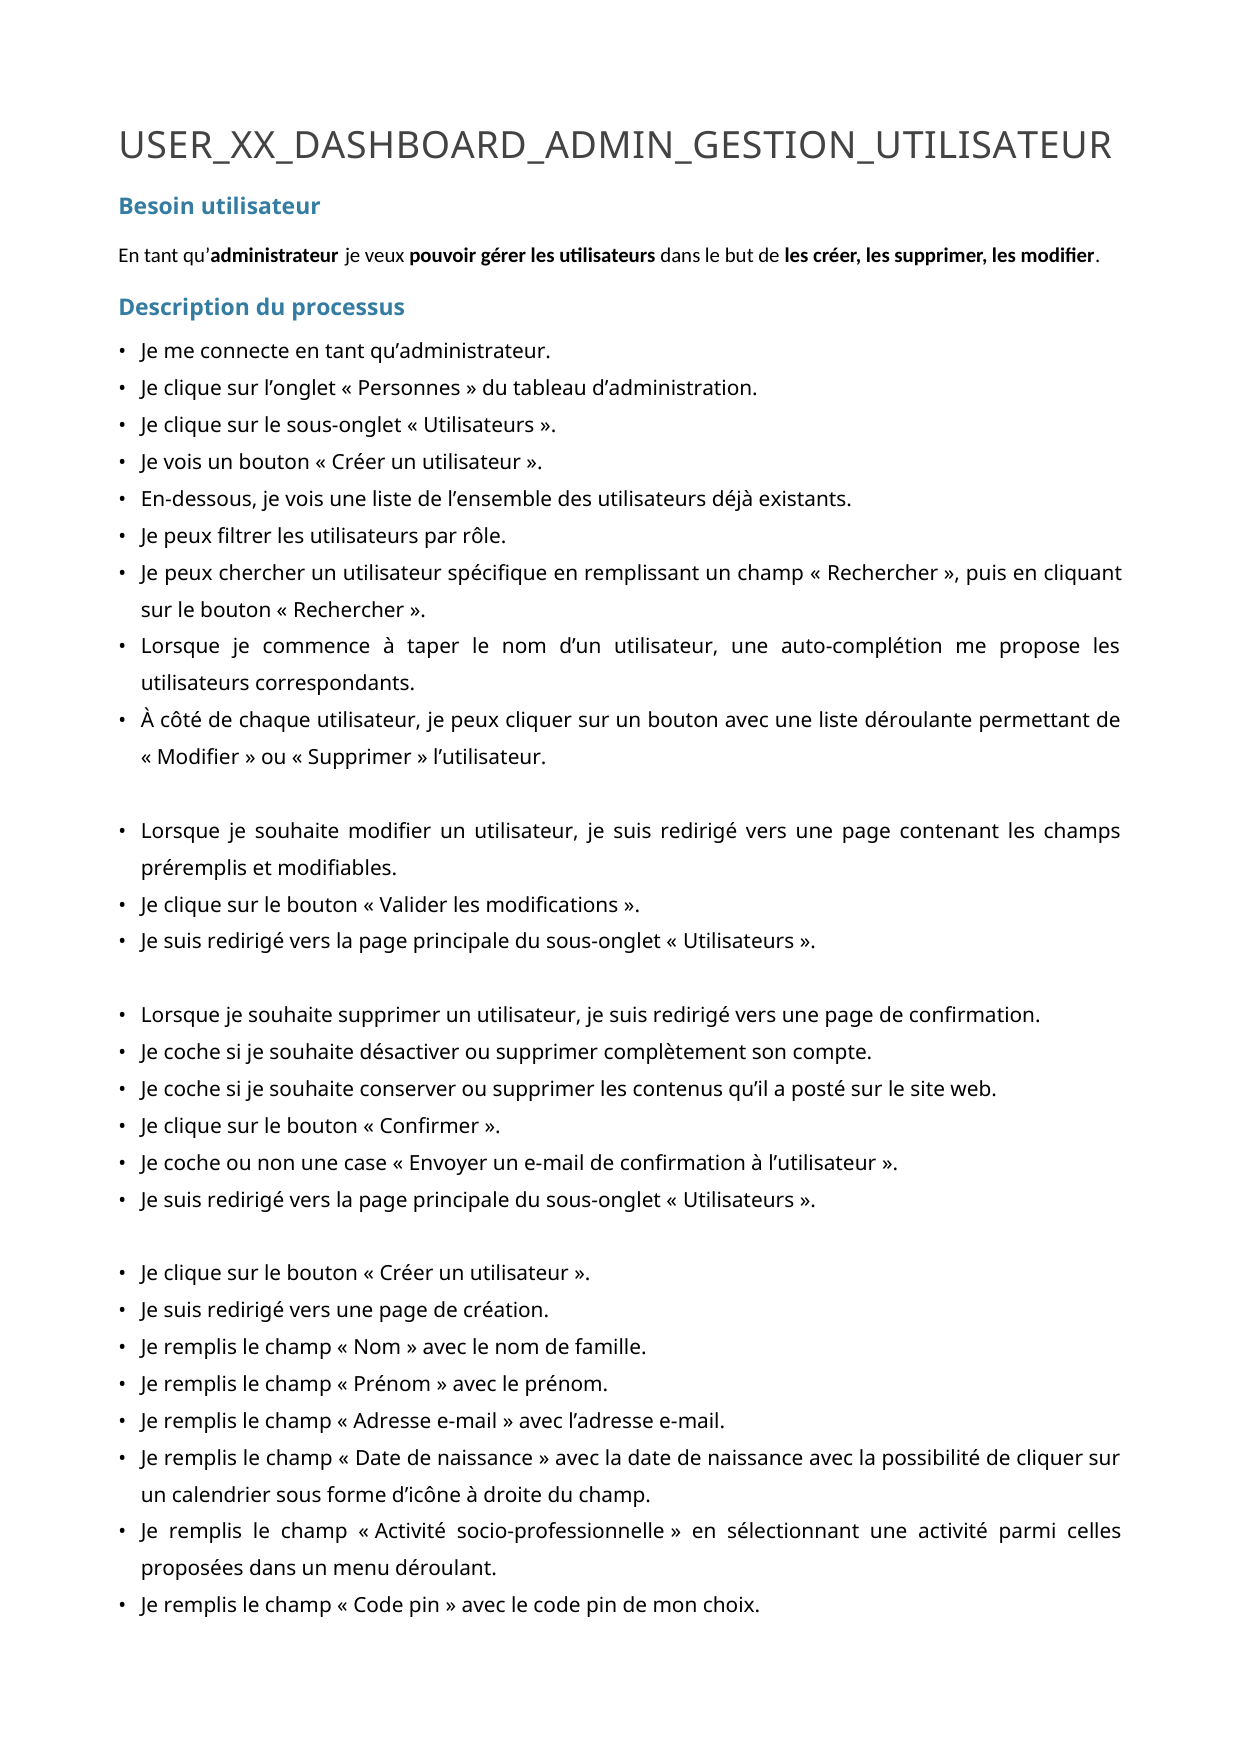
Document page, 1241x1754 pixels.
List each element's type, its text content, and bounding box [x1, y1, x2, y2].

subtitle Besoin utilisateur [118, 190, 1122, 221]
list Je suis redirigé vers une page de création. [118, 1295, 1122, 1324]
list Je clique sur l’onglet « Personnes » du tableau d’administration. [118, 373, 1122, 402]
list Je coche ou non une case « Envoyer un e-mail de confirmation à l’utilisateur ». [118, 1148, 1122, 1176]
list Je remplis le champ « Date de naissance » avec la date de naissance avec la possibilité de cliquer sur un calendrier sous forme d’icône à droite du champ. [118, 1443, 1122, 1508]
list Je remplis le champ « Activité socio-professionnelle » en sélectionnant une activité parmi celles proposées dans un menu déroulant. [118, 1517, 1122, 1582]
list Je peux chercher un utilisateur spécifique en remplissant un champ « Rechercher », puis en cliquant sur le bouton « Rechercher ». [118, 558, 1122, 623]
list Je remplis le champ « Prénom » avec le prénom. [118, 1369, 1122, 1397]
list Je remplis le champ « Code pin » avec le code pin de mon choix. [118, 1590, 1122, 1619]
subtitle user_XX_DASHBOARD_ADMIN_GESTION_UTILISATEUR [118, 118, 1122, 169]
list Je peux filtrer les utilisateurs par rôle. [118, 521, 1122, 549]
list Je clique sur le bouton « Valider les modifications ». [118, 890, 1122, 918]
list Je remplis le champ « Adresse e-mail » avec l’adresse e-mail. [118, 1406, 1122, 1434]
list Je vois un bouton « Créer un utilisateur ». [118, 447, 1122, 476]
list Je suis redirigé vers la page principale du sous-onglet « Utilisateurs ». [118, 1185, 1122, 1213]
list Lorsque je souhaite modifier un utilisateur, je suis redirigé vers une page contenant les champs préremplis et modifiables. [118, 816, 1122, 881]
list Je coche si je souhaite désactiver ou supprimer complètement son compte. [118, 1037, 1122, 1066]
list Je clique sur le bouton « Créer un utilisateur ». [118, 1258, 1122, 1287]
list Je coche si je souhaite conserver ou supprimer les contenus qu’il a posté sur le site web. [118, 1074, 1122, 1102]
list Je clique sur le bouton « Confirmer ». [118, 1111, 1122, 1139]
subtitle Description du processus [118, 291, 1122, 322]
list Je me connecte en tant qu’administrateur. [118, 337, 1122, 365]
list Lorsque je commence à taper le nom d’un utilisateur, une auto-complétion me propose les utilisateurs correspondants. [118, 632, 1122, 697]
list Je clique sur le sous-onglet « Utilisateurs ». [118, 410, 1122, 439]
list Lorsque je souhaite supprimer un utilisateur, je suis redirigé vers une page de confirmation. [118, 1000, 1122, 1029]
list Je remplis le champ « Nom » avec le nom de famille. [118, 1332, 1122, 1361]
list En-dessous, je vois une liste de l’ensemble des utilisateurs déjà existants. [118, 484, 1122, 512]
list Je suis redirigé vers la page principale du sous-onglet « Utilisateurs ». [118, 927, 1122, 955]
list À côté de chaque utilisateur, je peux cliquer sur un bouton avec une liste déroulante permettant de « Modifier » ou « Supprimer » l’utilisateur. [118, 705, 1122, 771]
text En tant qu’administrateur je veux pouvoir gérer les utilisateurs dans le but de les créer, les supprimer, les modifier. [118, 236, 1122, 270]
